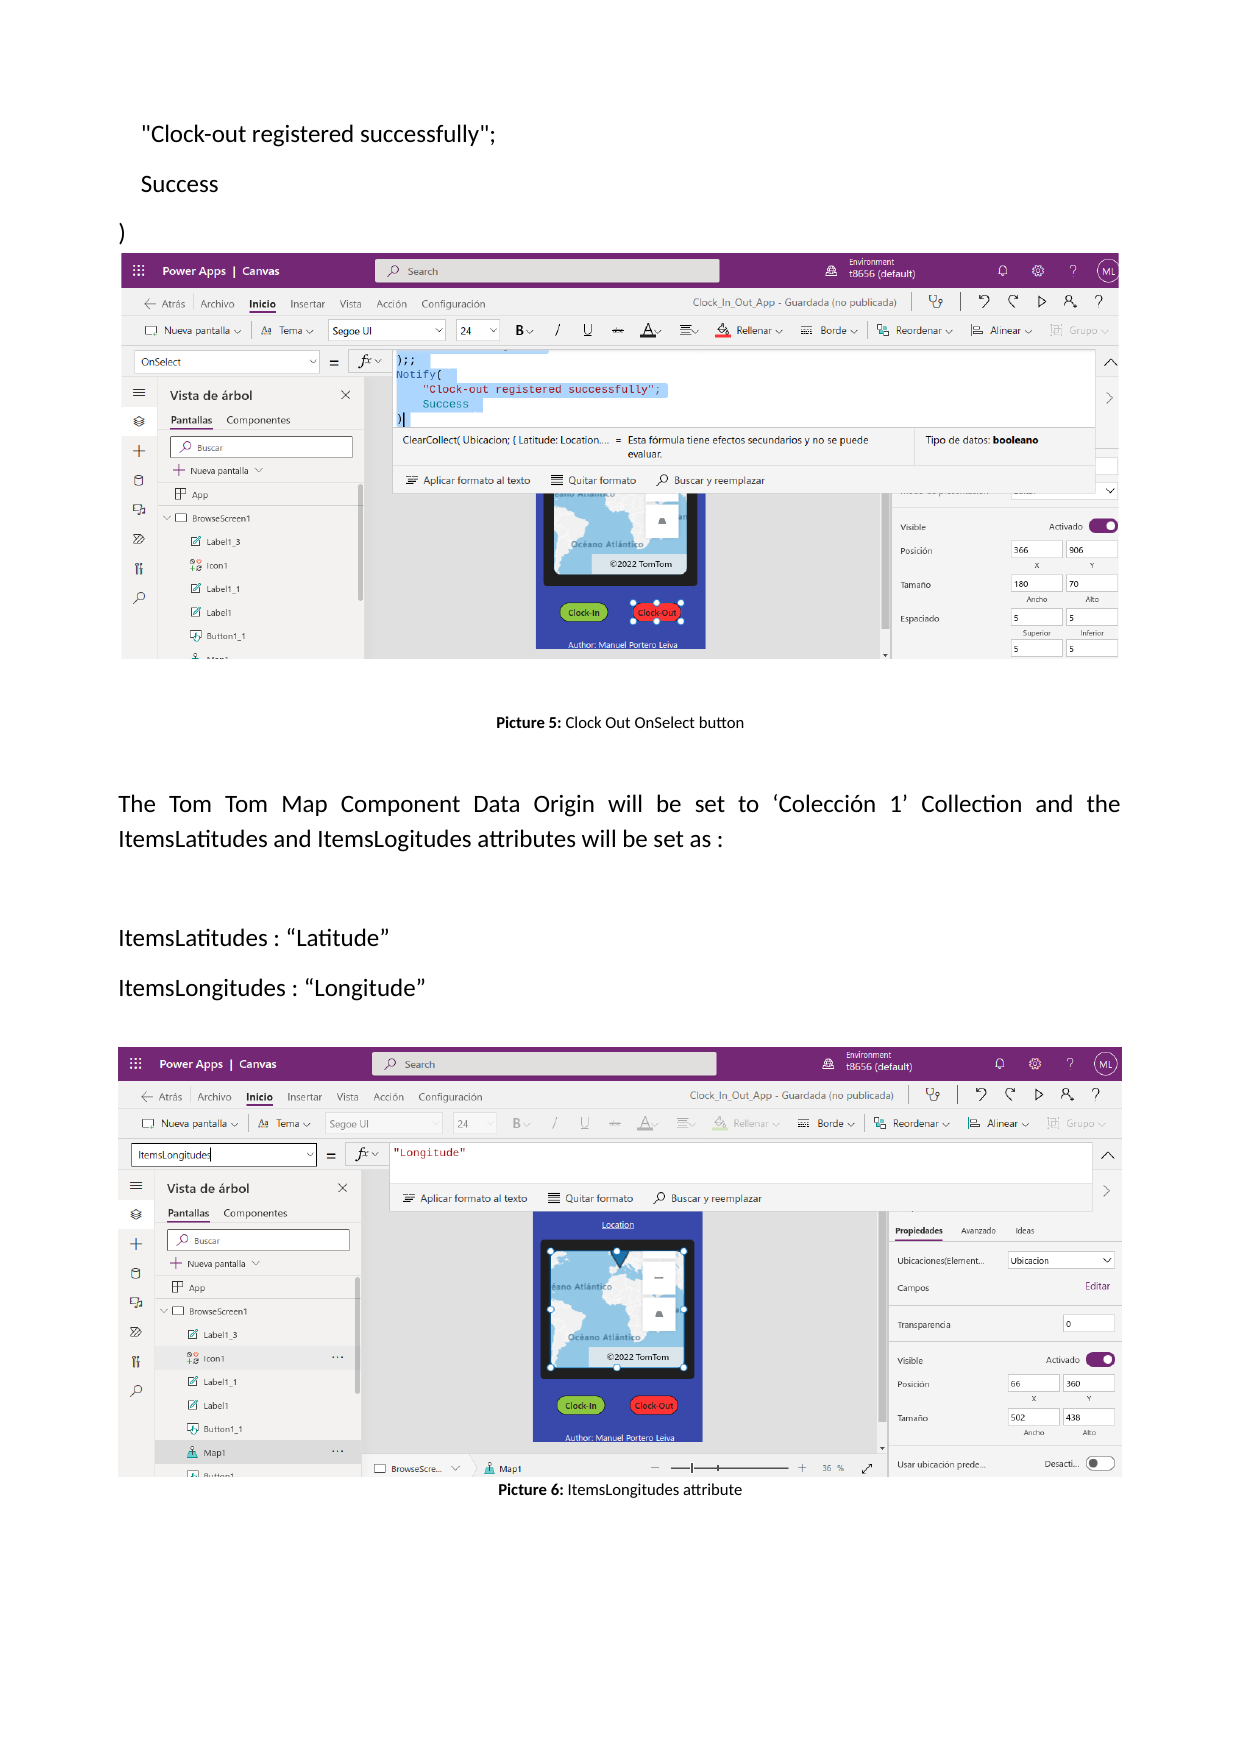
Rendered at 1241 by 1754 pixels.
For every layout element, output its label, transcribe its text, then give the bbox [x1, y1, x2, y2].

text ItemsLatitudes : “Latitude” [118, 922, 1122, 953]
text "Clock-out registered successfully"; [118, 118, 1122, 149]
picture [121, 253, 1119, 659]
text Picture 6: ItemsLongitudes attribute [118, 1477, 1122, 1500]
text The Tom Tom Map Component Data Origin will be set to ‘Colección 1’ Collection and the ItemsLatitudes and ItemsLogitudes attributes will be set as : [118, 788, 1122, 854]
picture [118, 1047, 1122, 1477]
text ItemsLongitudes : “Longitude” [118, 972, 1122, 1002]
text Success [118, 168, 1122, 198]
text ) [118, 217, 1122, 248]
text Picture 5: Clock Out OnSelect button [118, 712, 1122, 733]
